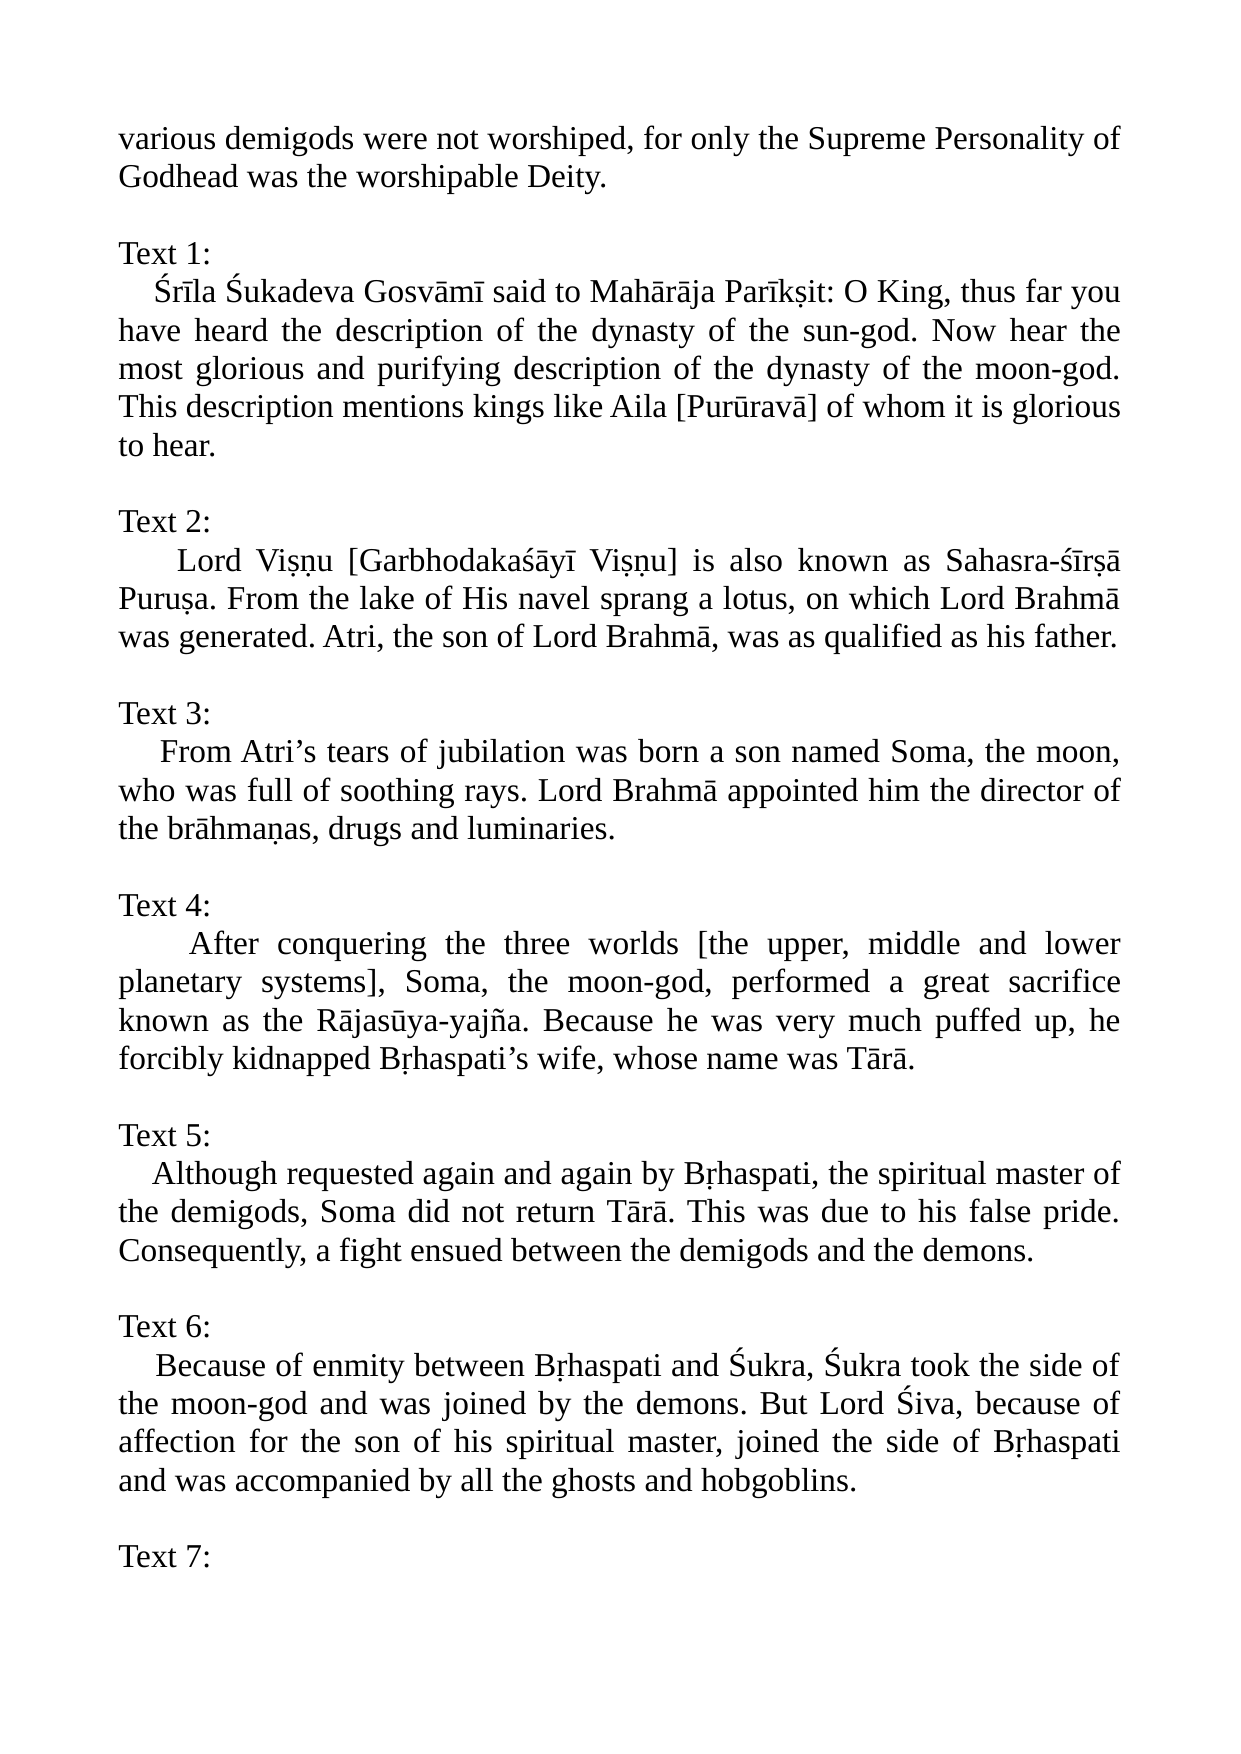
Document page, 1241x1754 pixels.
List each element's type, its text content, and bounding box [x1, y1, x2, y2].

text Text 7: [118, 1536, 1122, 1575]
text Lord Viṣṇu [Garbhodakaśāyī Viṣṇu] is also known as Sahasra-śīrṣā Puruṣa. From the lake of His navel sprang a lotus, on which Lord Brahmā was generated. Atri, the son of Lord Brahmā, was as qualified as his father. [118, 540, 1122, 655]
text Text 6: [118, 1306, 1122, 1345]
text Text 3: [118, 693, 1122, 731]
text Śrīla Śukadeva Gosvāmī said to Mahārāja Parīkṣit: O King, thus far you have heard the description of the dynasty of the sun-god. Now hear the most glorious and purifying description of the dynasty of the moon-god. This description mentions kings like Aila [Purūravā] of whom it is glorious to hear. [118, 271, 1122, 463]
text Because of enmity between Bṛhaspati and Śukra, Śukra took the side of the moon-god and was joined by the demons. But Lord Śiva, because of affection for the son of his spiritual master, joined the side of Bṛhaspati and was accompanied by all the ghosts and hobgoblins. [118, 1345, 1122, 1498]
text After conquering the three worlds [the upper, middle and lower planetary systems], Soma, the moon-god, performed a great sacrifice known as the Rājasūya-yajña. Because he was very much puffed up, he forcibly kidnapped Bṛhaspati’s wife, whose name was Tārā. [118, 923, 1122, 1076]
text various demigods were not worshiped, for only the Supreme Personality of Godhead was the worshipable Deity. [118, 118, 1122, 195]
text Text 1: [118, 233, 1122, 271]
text From Atri’s tears of jubilation was born a son named Soma, the moon, who was full of soothing rays. Lord Brahmā appointed him the director of the brāhmaṇas, drugs and luminaries. [118, 731, 1122, 846]
text Text 2: [118, 501, 1122, 540]
text Text 4: [118, 885, 1122, 923]
text Text 5: [118, 1115, 1122, 1153]
text Although requested again and again by Bṛhaspati, the spiritual master of the demigods, Soma did not return Tārā. This was due to his false pride. Consequently, a fight ensued between the demigods and the demons. [118, 1153, 1122, 1268]
